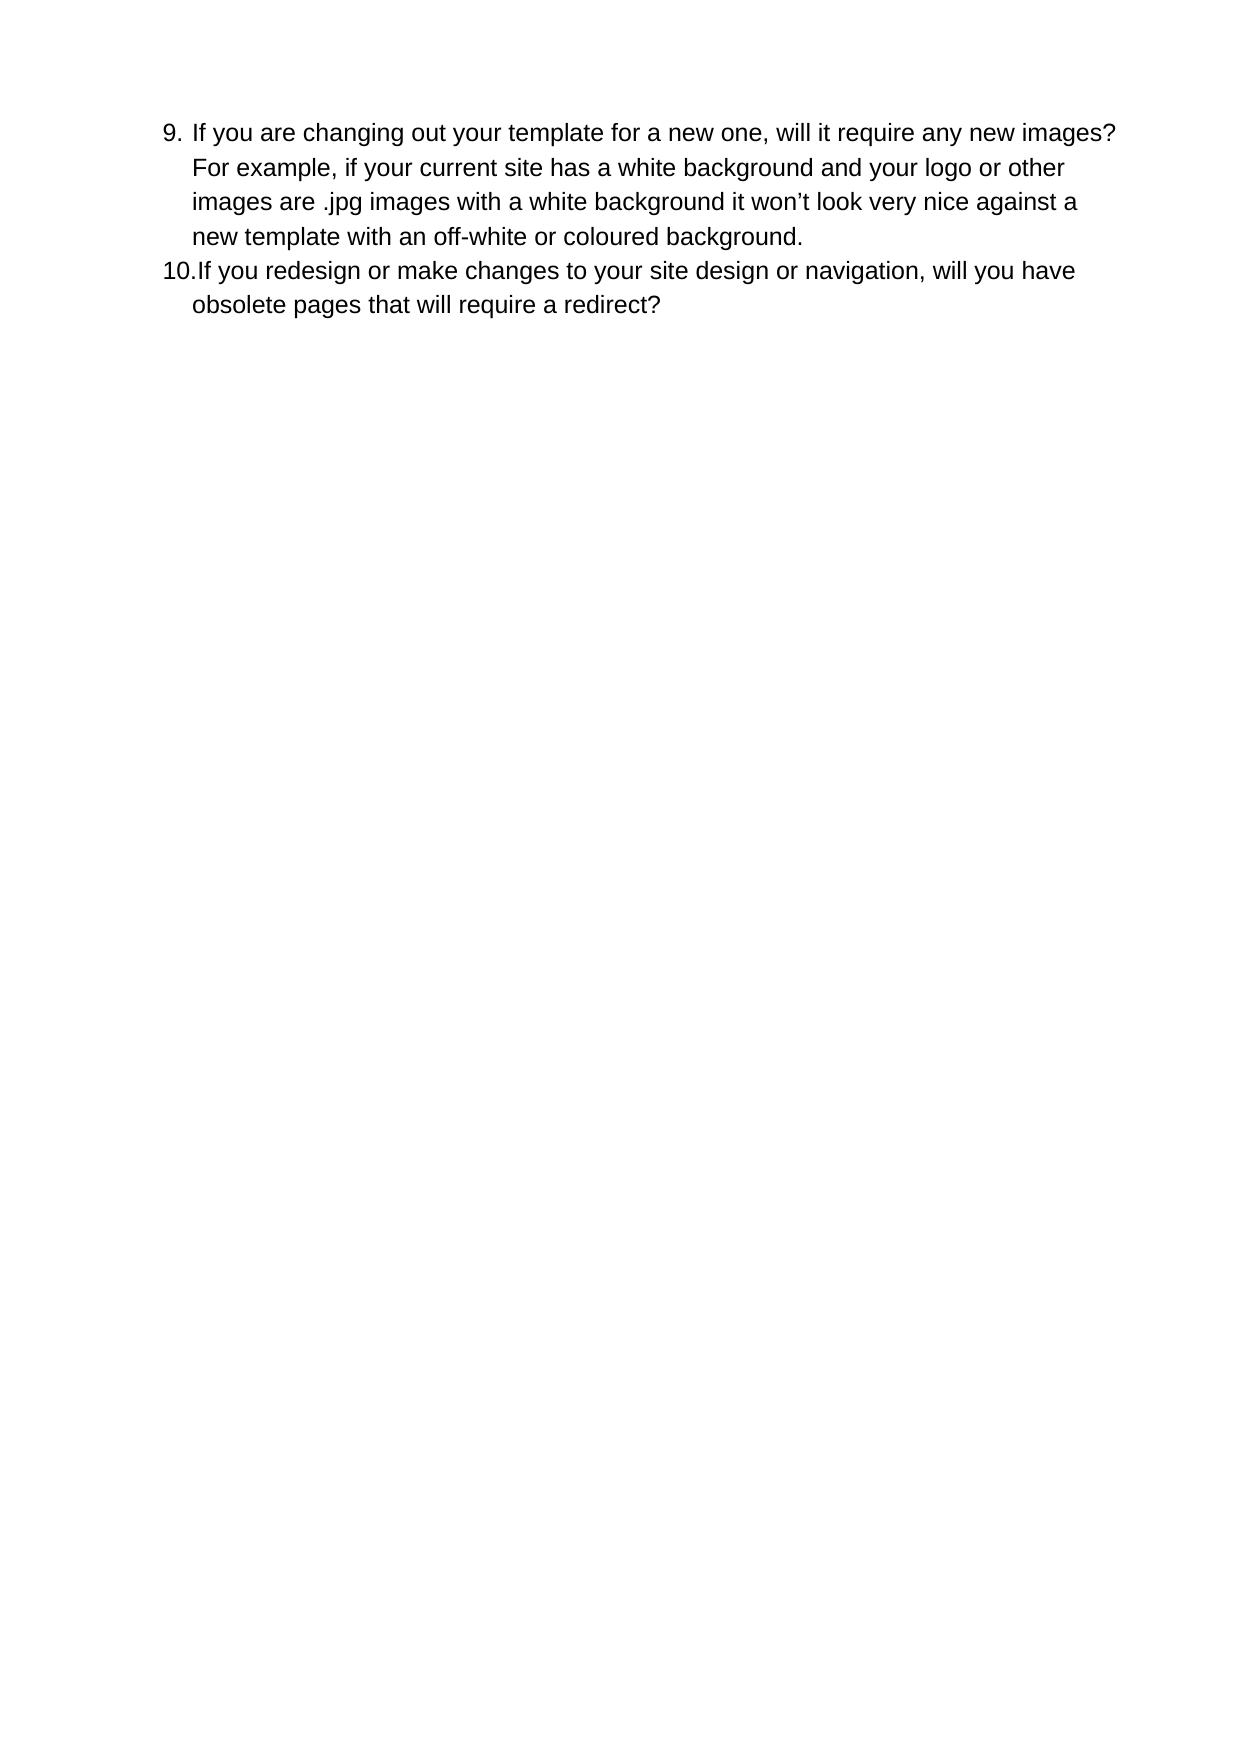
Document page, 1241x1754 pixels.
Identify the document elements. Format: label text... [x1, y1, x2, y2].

list If you redesign or make changes to your site design or navigation, will you have obsolete pages that will require a redirect? [162, 256, 1122, 319]
list If you are changing out your template for a new one, will it require any new images? For example, if your current site has a white background and your logo or other images are .jpg images with a white background it won’t look very nice against a new template with an off-white or coloured background. [162, 118, 1122, 250]
